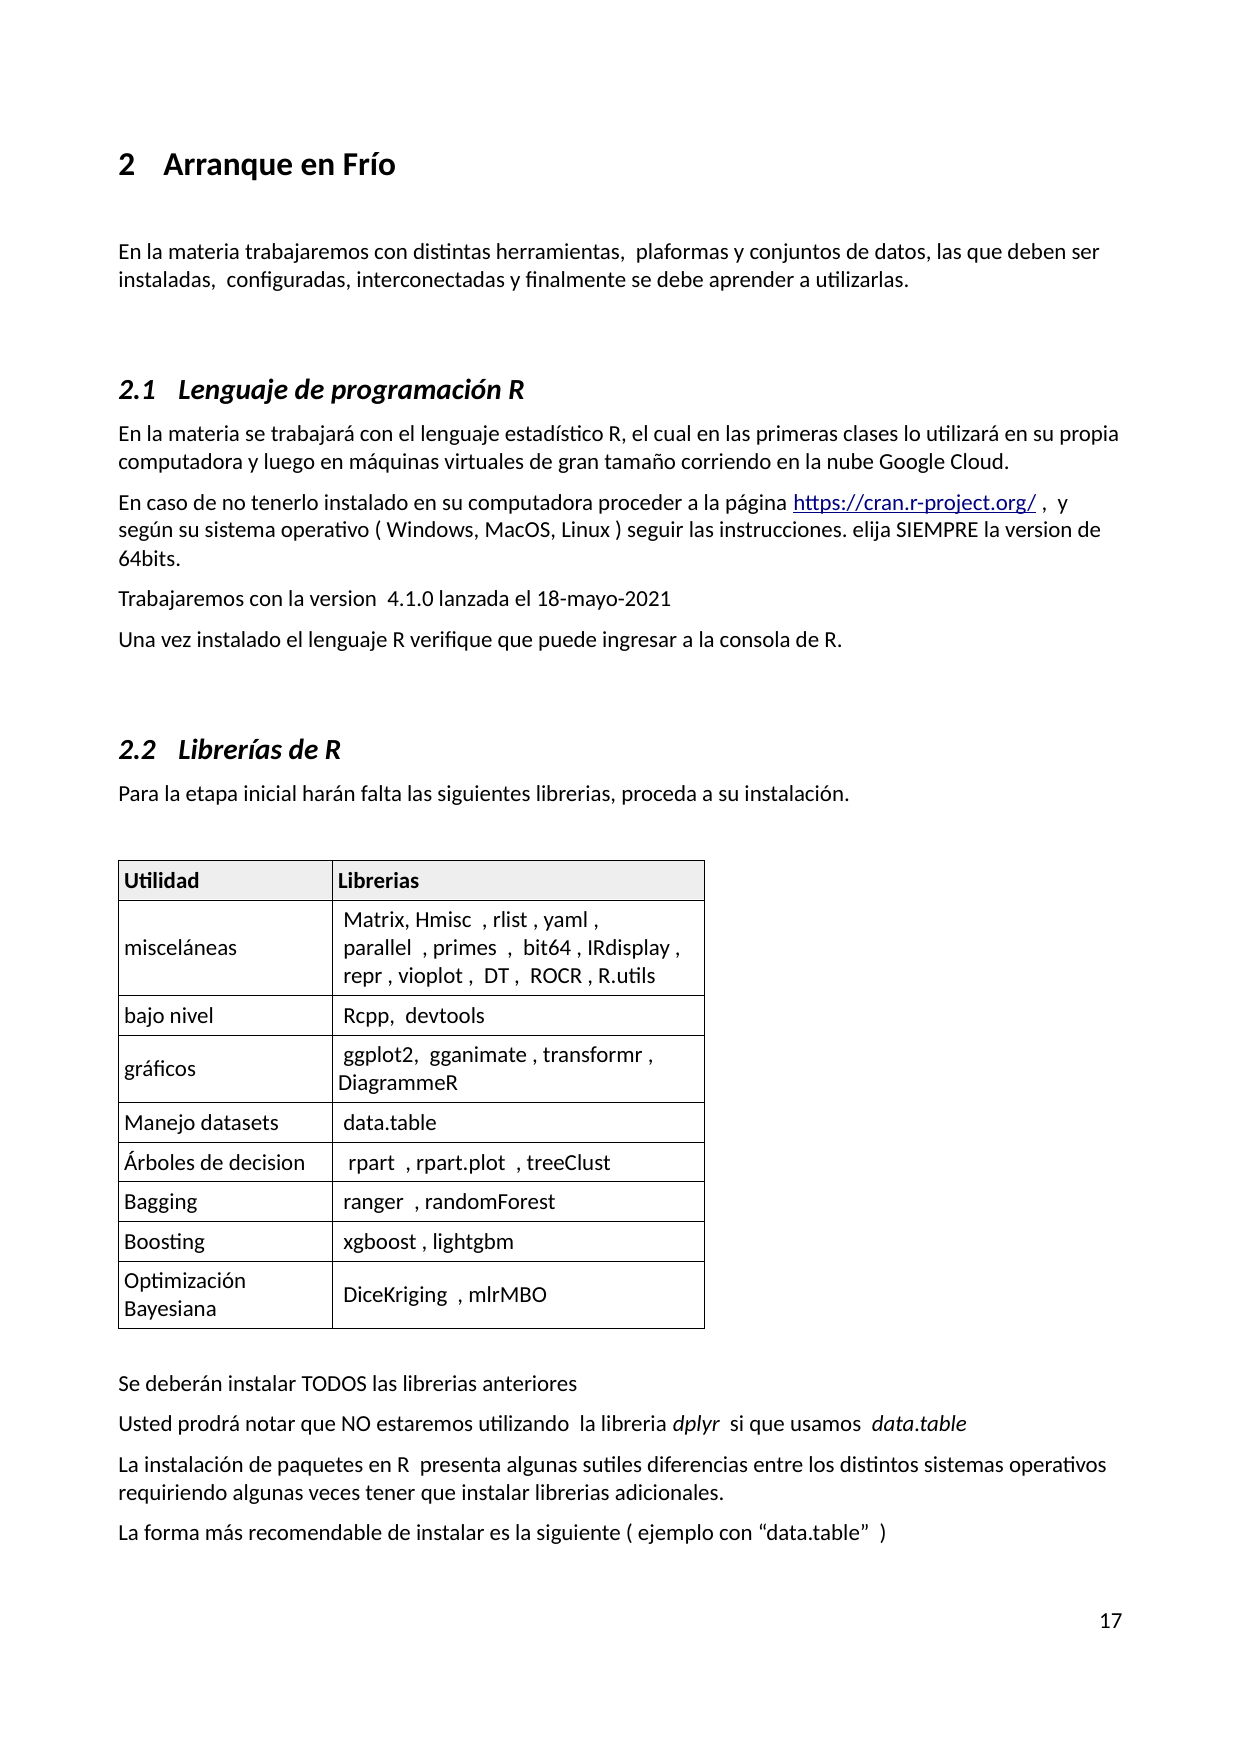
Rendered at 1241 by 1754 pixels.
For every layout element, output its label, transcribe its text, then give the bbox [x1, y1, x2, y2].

table_cell ggplot2, gganimate , transformr , DiagrammeR [333, 1036, 704, 1102]
table_cell Rcpp, devtools [333, 996, 704, 1035]
text Para la etapa inicial harán falta las siguientes librerias, proceda a su instalación. [118, 779, 1122, 807]
text Una vez instalado el lenguaje R verifique que puede ingresar a la consola de R. [118, 625, 1122, 653]
subtitle Librerías de R [118, 731, 1122, 766]
text En la materia se trabajará con el lenguaje estadístico R, el cual en las primeras clases lo utilizará en su propia computadora y luego en máquinas virtuales de gran tamaño corriendo en la nube Google Cloud. [118, 419, 1122, 475]
table_header Librerias [333, 861, 704, 899]
table_cell Manejo datasets [119, 1103, 332, 1142]
text En la materia trabajaremos con distintas herramientas, plaformas y conjuntos de datos, las que deben ser instaladas, configuradas, interconectadas y finalmente se debe aprender a utilizarlas. [118, 237, 1122, 293]
text En caso de no tenerlo instalado en su computadora proceder a la página https://cran.r-project.org/ , y según su sistema operativo ( Windows, MacOS, Linux ) seguir las instrucciones. elija SIEMPRE la version de 64bits. [118, 488, 1122, 572]
text Se deberán instalar TODOS las librerias anteriores [118, 1369, 1122, 1397]
table_cell Optimización Bayesiana [119, 1262, 332, 1328]
table_cell Bagging [119, 1182, 332, 1221]
table_cell DiceKriging , mlrMBO [333, 1262, 704, 1328]
table_cell rpart , rpart.plot , treeClust [333, 1143, 704, 1181]
text La instalación de paquetes en R presenta algunas sutiles diferencias entre los distintos sistemas operativos requiriendo algunas veces tener que instalar librerias adicionales. [118, 1450, 1122, 1506]
table_cell bajo nivel [119, 996, 332, 1035]
text Trabajaremos con la version 4.1.0 lanzada el 18-mayo-2021 [118, 584, 1122, 612]
table_cell gráficos [119, 1036, 332, 1102]
table_cell Matrix, Hmisc , rlist , yaml , parallel , primes , bit64 , IRdisplay , repr , vioplot , DT , ROCR , R.utils [333, 901, 704, 995]
subtitle Lenguaje de programación R [118, 371, 1122, 407]
table_cell misceláneas [119, 901, 332, 995]
table_cell Árboles de decision [119, 1143, 332, 1181]
table_header Utilidad [119, 861, 332, 899]
table_cell ranger , randomForest [333, 1182, 704, 1221]
table_cell xgboost , lightgbm [333, 1222, 704, 1261]
text Usted prodrá notar que NO estaremos utilizando la libreria dplyr si que usamos data.table [118, 1409, 1122, 1437]
table_cell Boosting [119, 1222, 332, 1261]
subtitle Arranque en Frío [118, 143, 1122, 184]
text La forma más recomendable de instalar es la siguiente ( ejemplo con “data.table” ) [118, 1518, 1122, 1546]
table_cell data.table [333, 1103, 704, 1142]
